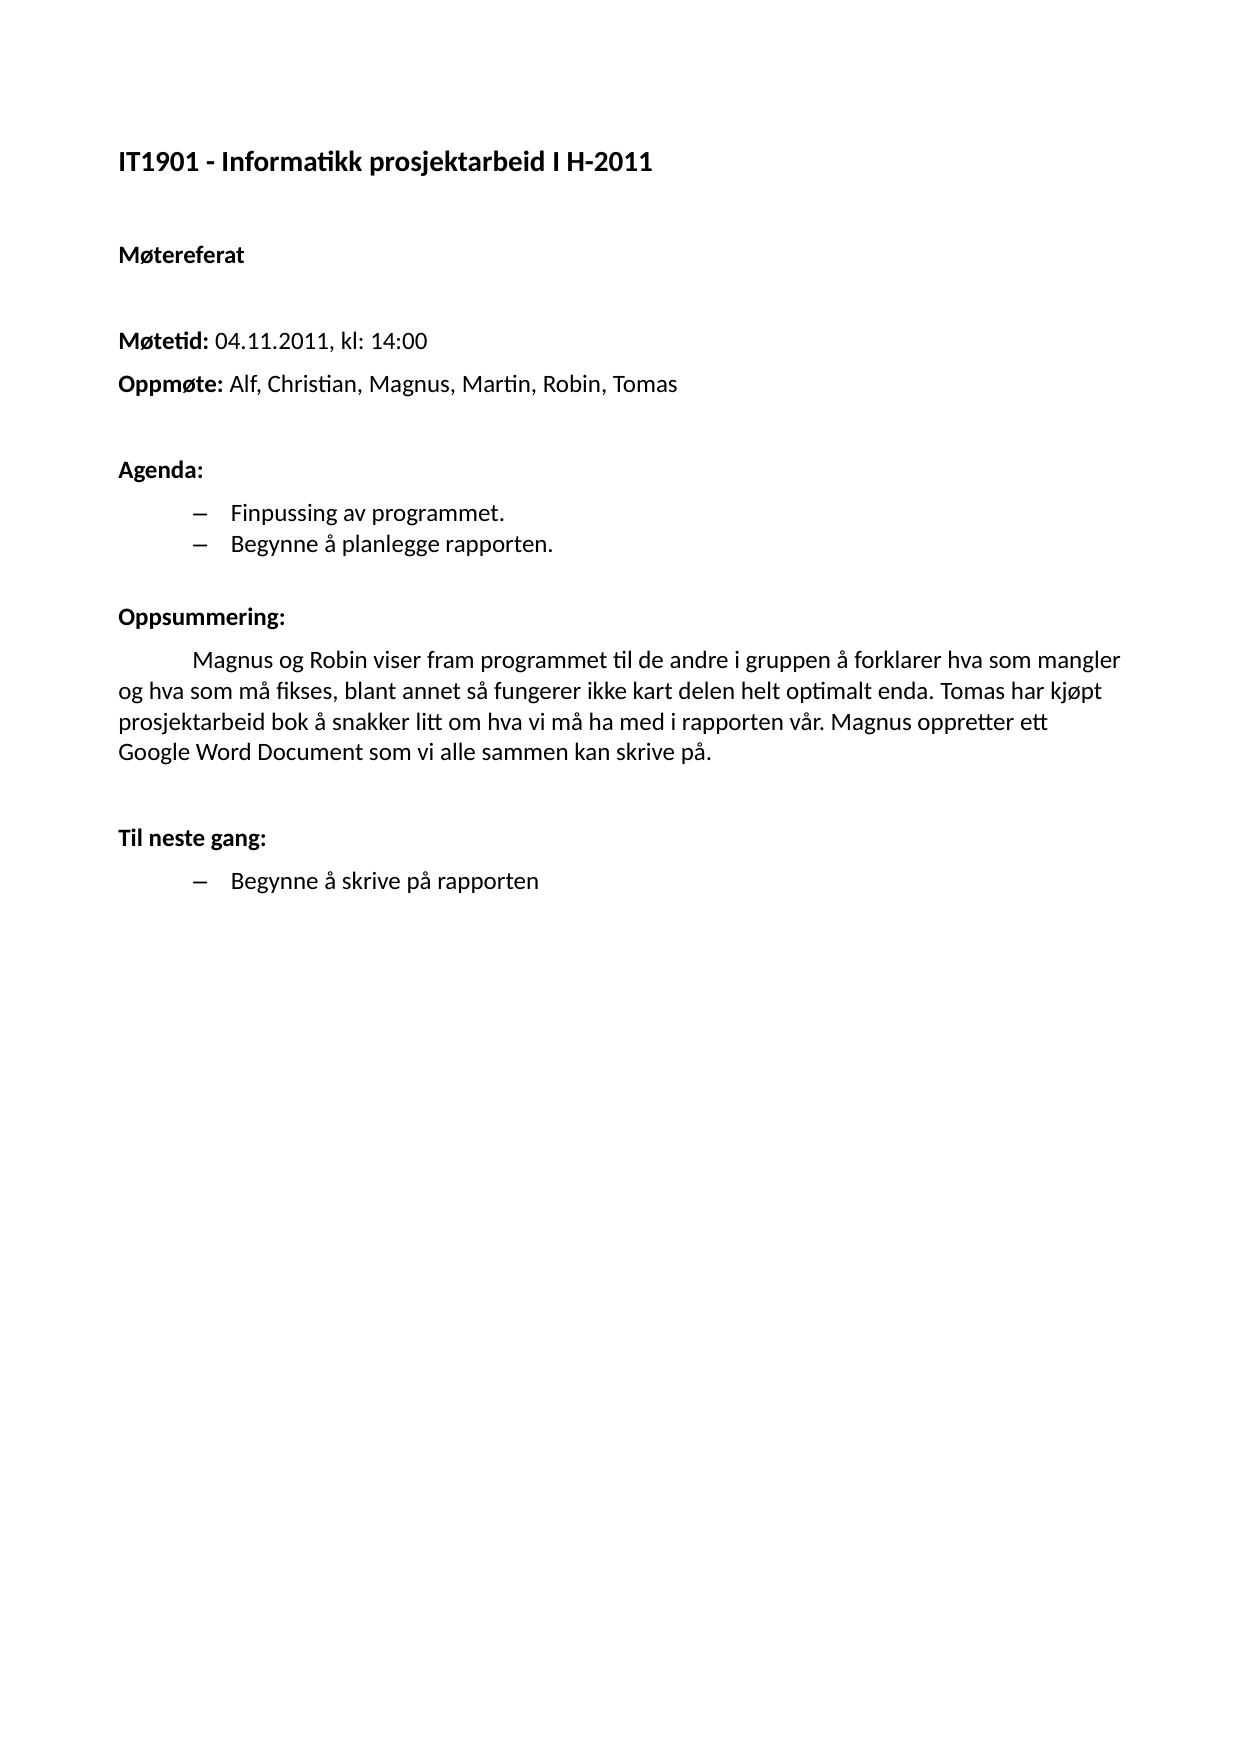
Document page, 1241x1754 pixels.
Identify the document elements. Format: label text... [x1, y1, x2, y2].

list Begynne å planlegge rapporten. [193, 528, 1122, 558]
text Agenda: [118, 454, 1122, 485]
text Til neste gang: [118, 822, 1122, 853]
subtitle IT1901 - Informatikk prosjektarbeid I H-2011 [118, 143, 1122, 179]
text Magnus og Robin viser fram programmet til de andre i gruppen å forklarer hva som mangler og hva som må fikses, blant annet så fungerer ikke kart delen helt optimalt enda. Tomas har kjøpt prosjektarbeid bok å snakker litt om hva vi må ha med i rapporten vår. Magnus oppretter ett Google Word Document som vi alle sammen kan skrive på. [118, 644, 1122, 767]
list Begynne å skrive på rapporten [193, 865, 1122, 896]
list Finpussing av programmet. [193, 497, 1122, 528]
text Oppmøte: Alf, Christian, Magnus, Martin, Robin, Tomas [118, 368, 1122, 399]
text Møtereferat [118, 239, 1122, 270]
text Oppsummering: [118, 602, 1122, 632]
text Møtetid: 04.11.2011, kl: 14:00 [118, 325, 1122, 356]
